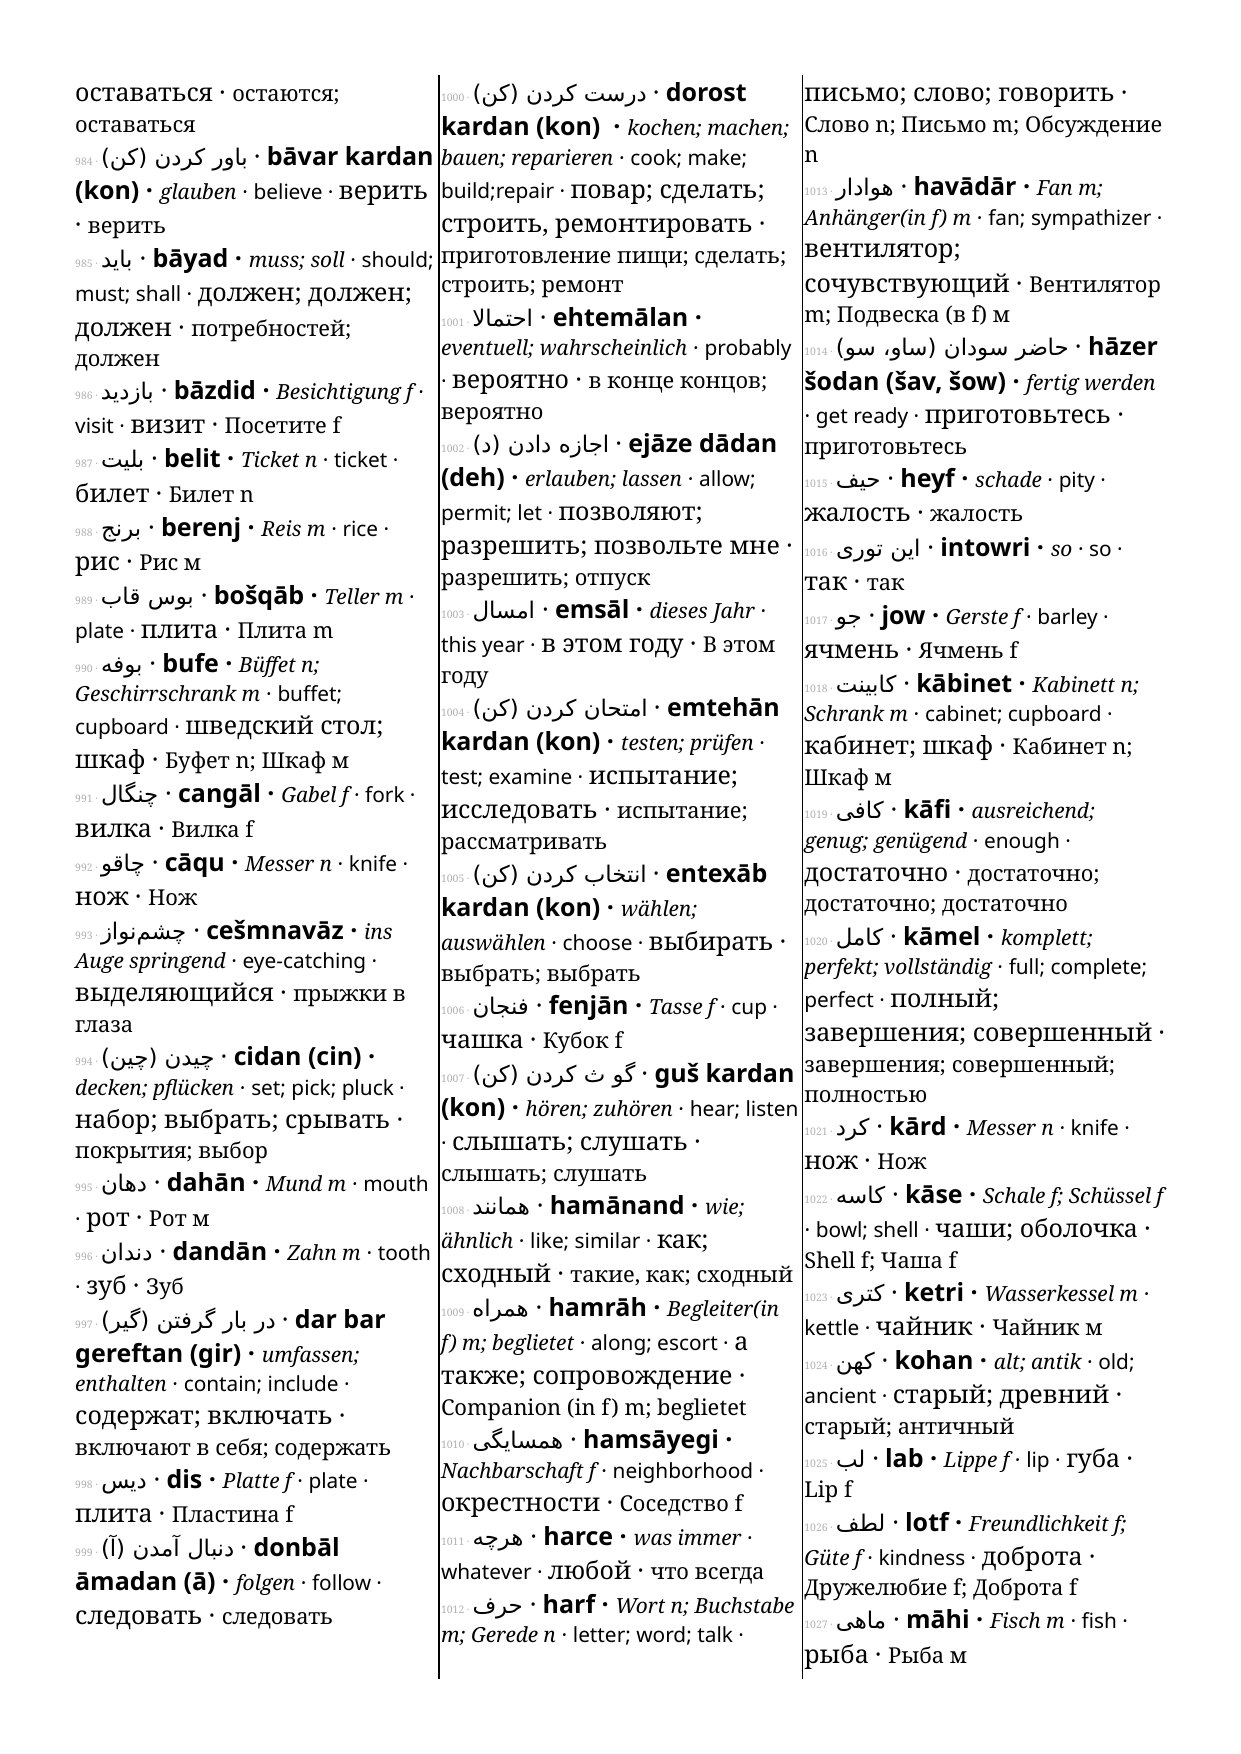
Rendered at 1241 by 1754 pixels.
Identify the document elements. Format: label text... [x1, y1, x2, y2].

text 999 · دنبال آمدن (آ) · donbāl āmadan (ā) · folgen · follow · следовать · следовать [75, 1530, 436, 1632]
text 1026 · لطف · lotf · Freundlichkeit f; Güte f · kindness · доброта · Дружелюбие f; Доброта f [804, 1504, 1166, 1602]
text 1021 · کرد · kārd · Messer n · knife · нож · Нож [804, 1108, 1166, 1176]
text 990 · بوفه · bufe · Büffet n; Geschirrschrank m · buffet; cupboard · шведский стол; шкаф · Буфет n; Шкаф м [75, 646, 436, 776]
text 1015 · حیف · heyf · schade · pity · жалость · жалость [804, 461, 1166, 529]
text 1016 · این توری · intowri · so · so · так · так [804, 529, 1166, 597]
text 1018 · کابینت · kābinet · Kabinett n; Schrank m · cabinet; cupboard · кабинет; шкаф · Кабинет n; Шкаф м [804, 665, 1166, 792]
text 987 · بلیت · belit · Ticket n · ticket · билет · Билет n [75, 441, 436, 509]
text 985 · باید · bāyad · muss; soll · should; must; shall · должен; должен; должен · потребностей; должен [75, 241, 436, 373]
text 1002 · اجازه دادن (د) · ejāze dādan (deh) · erlauben; lassen · allow; permit; let · позволяют; разрешить; позвольте мне · разрешить; отпуск [441, 426, 799, 592]
text 988 · برنج · berenj · Reis m · rice · рис · Рис м [75, 509, 436, 577]
text 992 · چاقو · cāqu · Messer n · knife · нож · Нож [75, 844, 436, 912]
text 1025 · لب · lab · Lippe f · lip · губа · Lip f [804, 1440, 1166, 1504]
text 1024 · کهن · kohan · alt; antik · old; ancient · старый; древний · старый; античный [804, 1342, 1166, 1440]
text 994 · چیدن (چین) · cidan (cin) · decken; pflücken · set; pick; pluck · набор; выбрать; срывать · покрытия; выбор [75, 1039, 436, 1165]
text 989 · بوس قاب · bošqāb · Teller m · plate · плита · Плита m [75, 577, 436, 646]
text 996 · دندان · dandān · Zahn m · tooth · зуб · Зуб [75, 1233, 436, 1301]
text 1004 · امتحان کردن (کن) · emtehān kardan (kon) · testen; prüfen · test; examine · испытание; исследовать · испытание; рассматривать [441, 689, 799, 856]
text 1019 · کافی · kāfi · ausreichend; genug; genügend · enough · достаточно · достаточно; достаточно; достаточно [804, 792, 1166, 918]
text 1000 · درست کردن (کن) · dorost kardan (kon) · kochen; machen; bauen; reparieren · cook; make; build;repair · повар; сделать; строить, ремонтировать · приготовление пищи; сделать; строить; ремонт [441, 75, 799, 299]
text 997 · در بار گرفتن (گیر) · dar bar gereftan (gir) · umfassen; enthalten · contain; include · содержат; включать · включают в себя; содержать [75, 1301, 436, 1462]
text 1014 · حاضر سودان (ساو، سو) · hāzer šodan (šav, šow) · fertig werden · get ready · приготовьтесь · приготовьтесь [804, 329, 1166, 461]
text 1012 · حرف · harf · Wort n; Buchstabe m; Gerede n · letter; word; talk · письмо; слово; говорить · Слово n; Письмо m; Обсуждение n [804, 75, 1166, 169]
text 986 · بازدید · bāzdid · Besichtigung f · visit · визит · Посетите f [75, 373, 436, 441]
text 1008 · همانند · hamānand · wie; ähnlich · like; similar · как; сходный · такие, как; сходный [441, 1188, 799, 1290]
text 998 · دیس · dis · Platte f · plate · плита · Пластина f [75, 1462, 436, 1530]
text 991 · چنگال · cangāl · Gabel f · fork · вилка · Вилка f [75, 776, 436, 844]
text 1009 · همراه · hamrāh · Begleiter(in f) m; beglietet · along; escort · а также; сопровождение · Companion (in f) m; beglietet [441, 1290, 799, 1422]
text 1013 · هوادار · havādār · Fan m; Anhänger(in f) m · fan; sympathizer · вентилятор; сочувствующий · Вентилятор m; Подвеска (в f) м [804, 169, 1166, 329]
text 1010 · همسایگی · hamsāyegi · Nachbarschaft f · neighborhood · окрестности · Соседство f [441, 1422, 799, 1518]
text 983 · باقی ماندن (من) · bāqi māndan (mān) · verbleiben; übrig bleiben · remain · оставаться · остаются; оставаться [75, 75, 436, 139]
text 1020 · کامل · kāmel · komplett; perfekt; vollständig · full; complete; perfect · полный; завершения; совершенный · завершения; совершенный; полностью [804, 918, 1166, 1108]
text 1006 · فنجان · fenjān · Tasse f · cup · чашка · Кубок f [441, 988, 799, 1056]
text 1003 · امسال · emsāl · dieses Jahr · this year · в этом году · В этом году [441, 592, 799, 689]
text 1011 · هرچه · harce · was immer · whatever · любой · что всегда [441, 1518, 799, 1587]
text 1027 · ماهی · māhi · Fisch m · fish · рыба · Рыба м [804, 1602, 1166, 1670]
text 1017 · جو · jow · Gerste f · barley · ячмень · Ячмень f [804, 597, 1166, 665]
text 1023 · کتری · ketri · Wasserkessel m · kettle · чайник · Чайник м [804, 1274, 1166, 1342]
text 1022 · کاسه · kāse · Schale f; Schüssel f · bowl; shell · чаши; оболочка · Shell f; Чаша f [804, 1176, 1166, 1274]
text 1012 · حرف · harf · Wort n; Buchstabe m; Gerede n · letter; word; talk · письмо; слово; говорить · Слово n; Письмо m; Обсуждение n [441, 1587, 799, 1649]
text 993 · چشم‌نواز · cešmnavāz · ins Auge springend · eye-catching · выделяющийся · прыжки в глаза [75, 912, 436, 1039]
text 1007 · گو ث کردن (کن) · guš kardan (kon) · hören; zuhören · hear; listen · слышать; слушать · слышать; слушать [441, 1056, 799, 1188]
text 1001 · احتمالا · ehtemālan · eventuell; wahrscheinlich · probably · вероятно · в конце концов; вероятно [441, 299, 799, 426]
text 984 · باور کردن (کن) · bāvar kardan (kon) · glauben · believe · верить · верить [75, 139, 436, 241]
text 995 · دهان · dahān · Mund m · mouth · рот · Рот м [75, 1165, 436, 1233]
text 1005 · انتخاب کردن (کن) · entexāb kardan (kon) · wählen; auswählen · choose · выбирать · выбрать; выбрать [441, 856, 799, 988]
